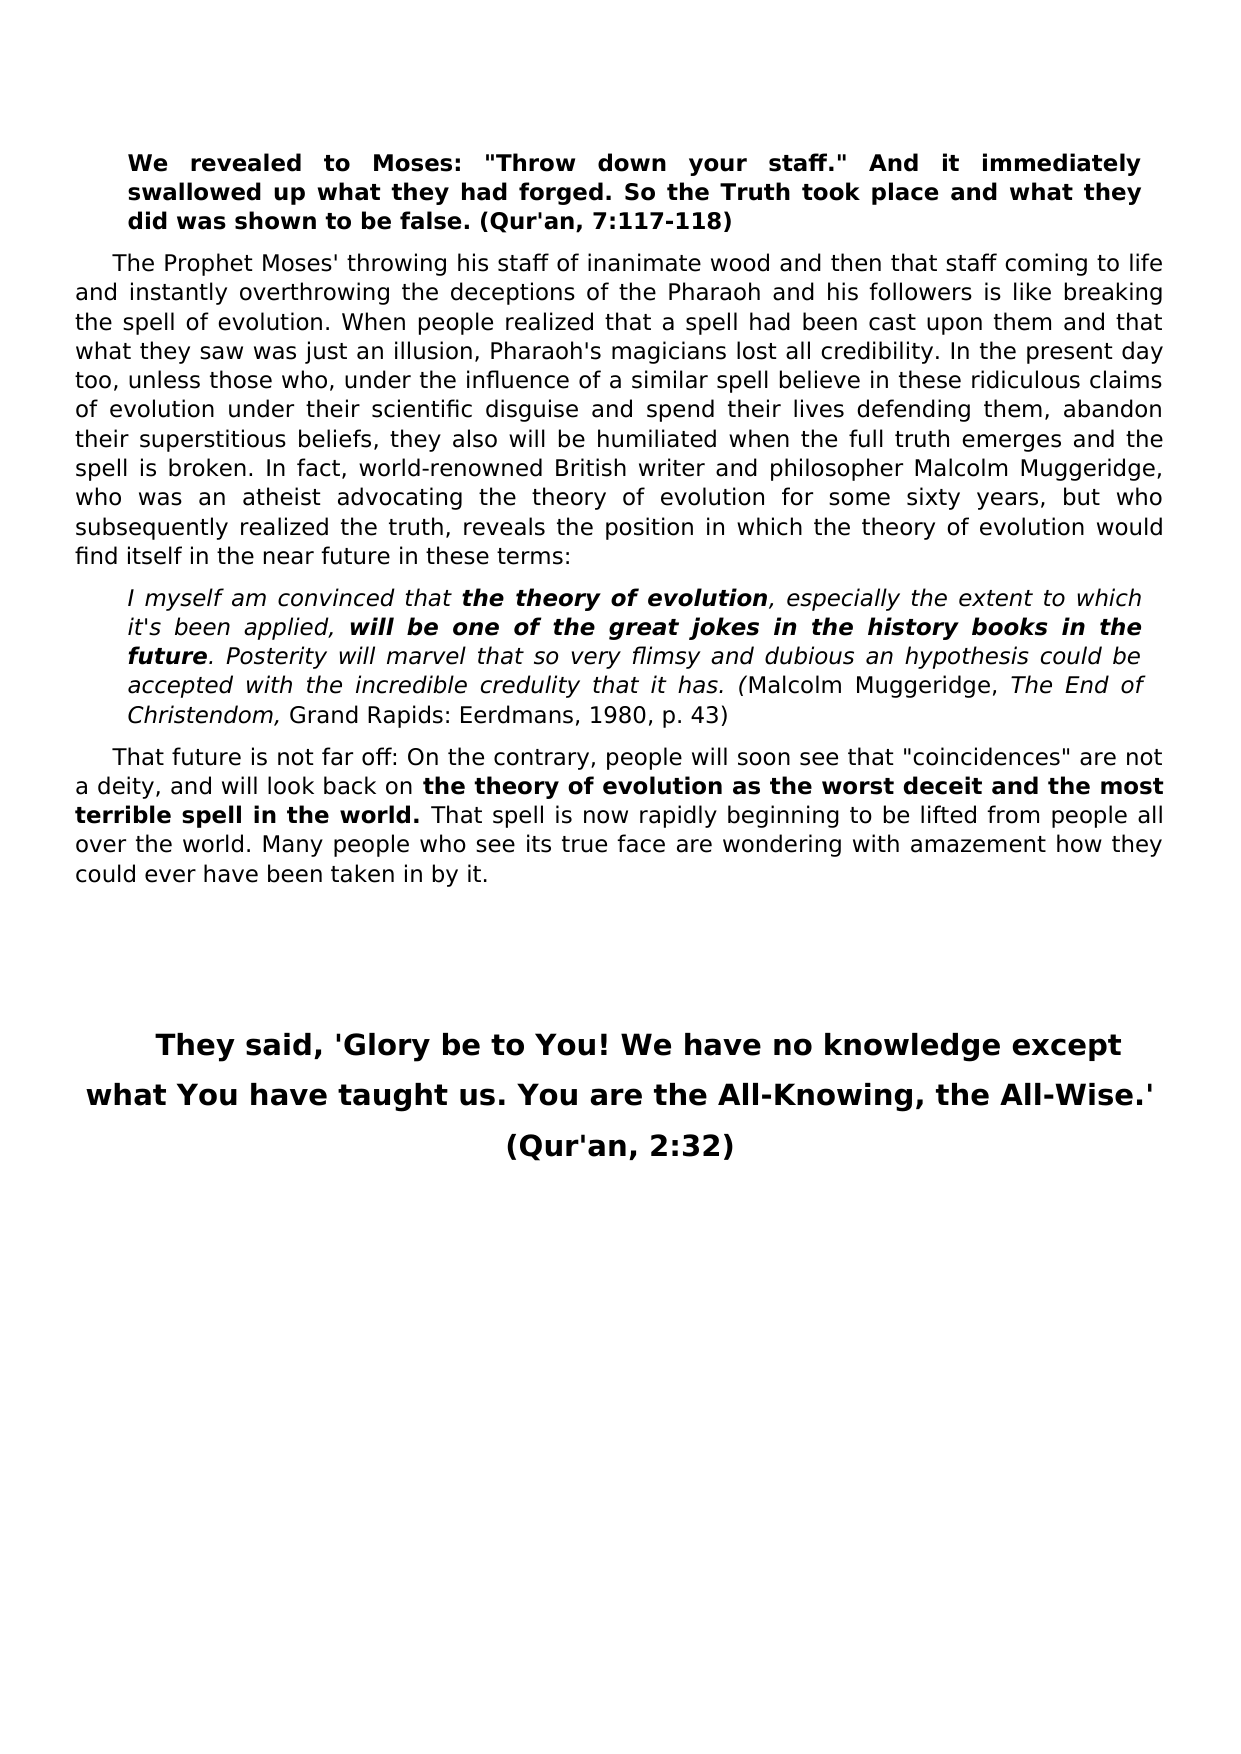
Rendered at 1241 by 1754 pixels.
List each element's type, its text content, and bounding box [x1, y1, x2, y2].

text I myself am convinced that the theory of evolution, especially the extent to which it's been applied, will be one of the great jokes in the history books in the future. Posterity will marvel that so very flimsy and dubious an hypothesis could be accepted with the incredible credulity that it has. (Malcolm Muggeridge, The End of Christendom, Grand Rapids: Eerdmans, 1980, p. 43) [127, 585, 1143, 728]
text That future is not far off: On the contrary, people will soon see that "coincidences" are not a deity, and will look back on the theory of evolution as the worst deceit and the most terrible spell in the world. That spell is now rapidly beginning to be lifted from people all over the world. Many people who see its true face are wondering with amazement how they could ever have been taken in by it. [75, 744, 1165, 887]
text The Prophet Moses' throwing his staff of inanimate wood and then that staff coming to life and instantly overthrowing the deceptions of the Pharaoh and his followers is like breaking the spell of evolution. When people realized that a spell had been cast upon them and that what they saw was just an illusion, Pharaoh's magicians lost all credibility. In the present day too, unless those who, under the influence of a similar spell believe in these ridiculous claims of evolution under their scientific disguise and spend their lives defending them, abandon their superstitious beliefs, they also will be humiliated when the full truth emerges and the spell is broken. In fact, world-renowned British writer and philosopher Malcolm Muggeridge, who was an atheist advocating the theory of evolution for some sixty years, but who subsequently realized the truth, reveals the position in which the theory of evolution would find itself in the near future in these terms: [75, 250, 1165, 570]
text We revealed to Moses: "Throw down your staff." And it immediately swallowed up what they had forged. So the Truth took place and what they did was shown to be false. (Qur'an, 7:117-118) [127, 150, 1143, 235]
text They said, 'Glory be to You! We have no knowledge except what You have taught us. You are the All-Knowing, the All-Wise.' (Qur'an, 2:32) [75, 1028, 1165, 1164]
